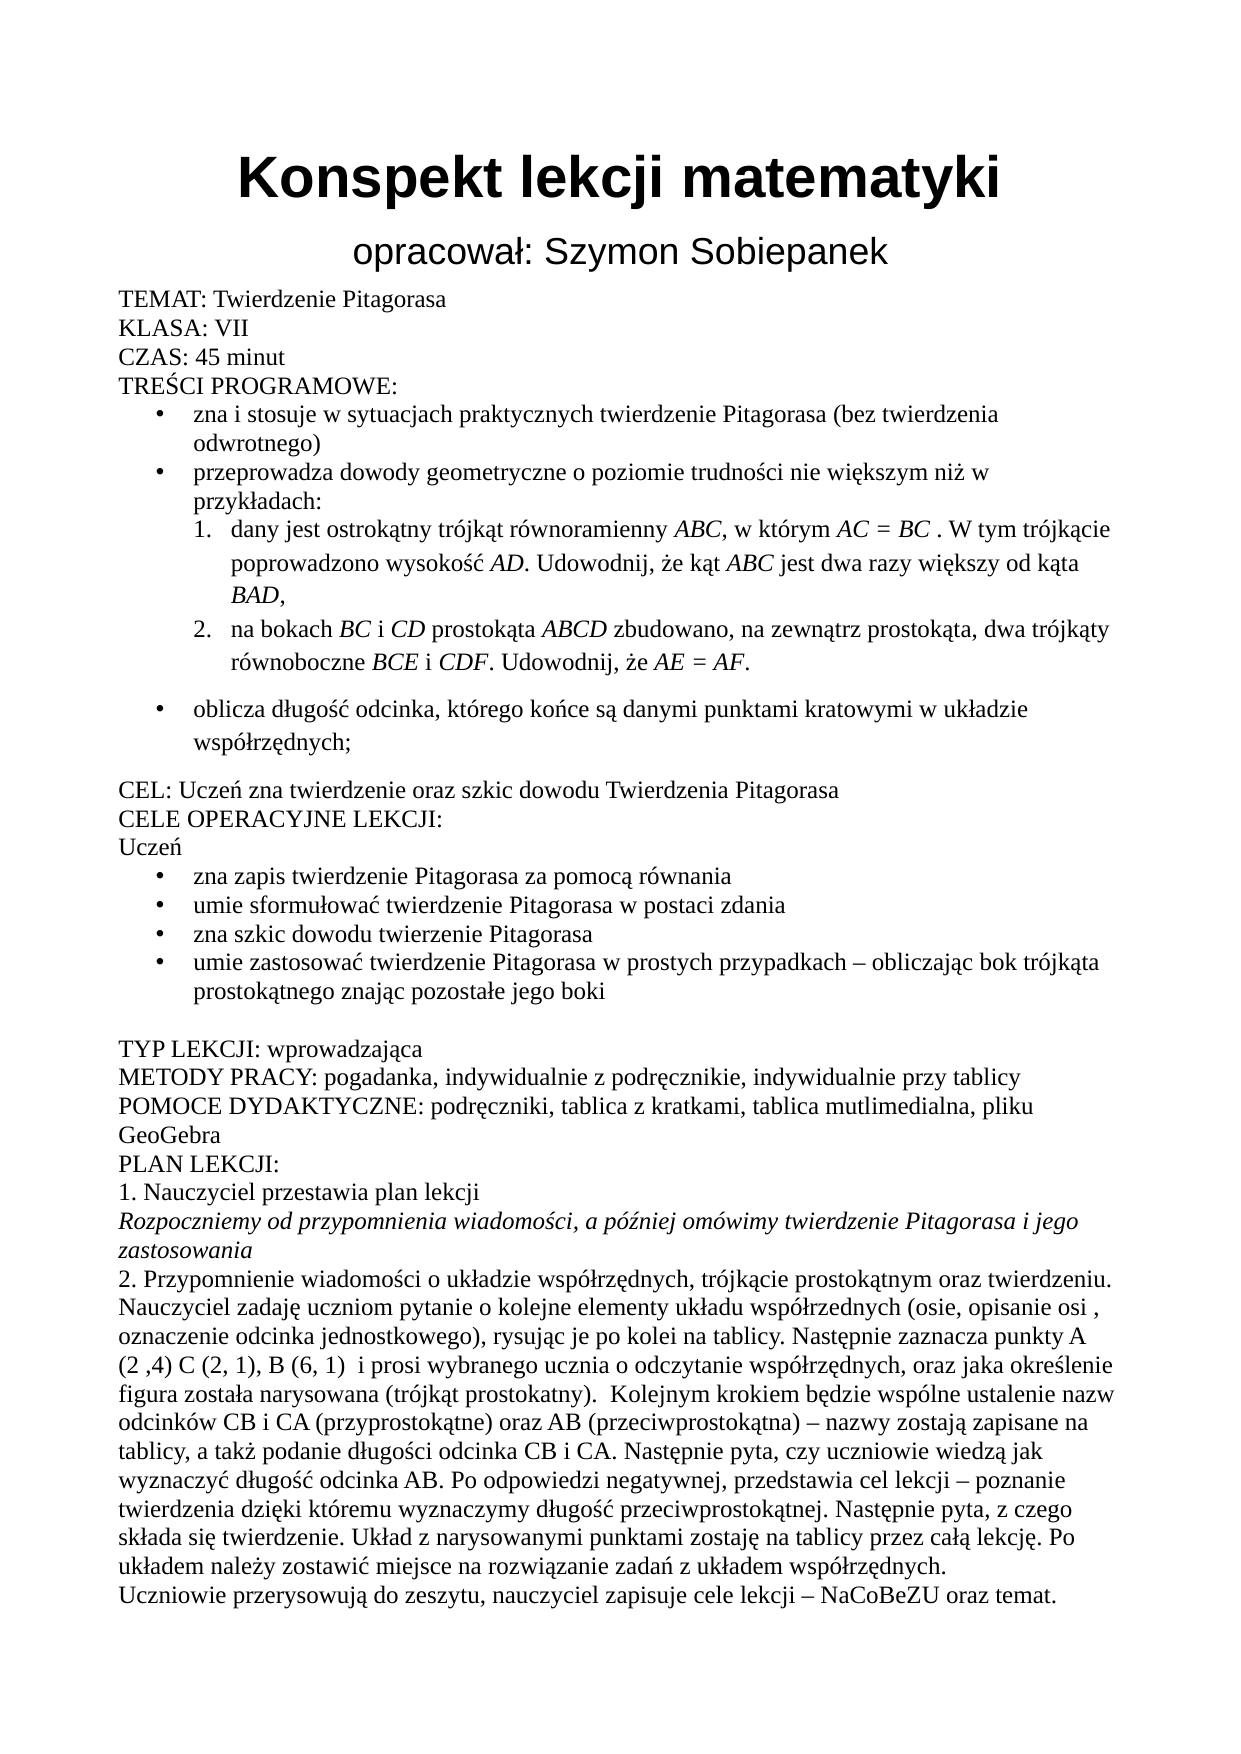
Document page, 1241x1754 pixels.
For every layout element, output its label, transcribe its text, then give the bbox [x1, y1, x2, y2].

text PLAN LEKCJI: [118, 1149, 1122, 1177]
text 1. Nauczyciel przestawia plan lekcji [118, 1177, 1122, 1206]
list zna zapis twierdzenie Pitagorasa za pomocą równania [156, 861, 1122, 890]
list przeprowadza dowody geometryczne o poziomie trudności nie większym niż w przykładach: [156, 457, 1122, 514]
text 2. Przypomnienie wiadomości o układzie współrzędnych, trójkącie prostokątnym oraz twierdzeniu. [118, 1264, 1122, 1292]
text CZAS: 45 minut [118, 342, 1122, 371]
text TEMAT: Twierdzenie Pitagorasa [118, 284, 1122, 313]
text CEL: Uczeń zna twierdzenie oraz szkic dowodu Twierdzenia Pitagorasa [118, 775, 1122, 804]
list zna i stosuje w sytuacjach praktycznych twierdzenie Pitagorasa (bez twierdzenia odwrotnego) [156, 399, 1122, 457]
list zna szkic dowodu twierzenie Pitagorasa [156, 919, 1122, 947]
text TYP LEKCJI: wprowadzająca [118, 1034, 1122, 1062]
title Konspekt lekcji matematyki [118, 143, 1122, 210]
text Uczniowie przerysowują do zeszytu, nauczyciel zapisuje cele lekcji – NaCoBeZU oraz temat. [118, 1580, 1122, 1609]
list dany jest ostrokątny trójkąt równoramienny ABC, w którym AC = BC . W tym trójkącie poprowadzono wysokość AD. Udowodnij, że kąt ABC jest dwa razy większy od kąta BAD, [193, 514, 1122, 609]
text Nauczyciel zadaję uczniom pytanie o kolejne elementy układu współrzednych (osie, opisanie osi , oznaczenie odcinka jednostkowego), rysując je po kolei na tablicy. Następnie zaznacza punkty A (2 ,4) C (2, 1), B (6, 1) i prosi wybranego ucznia o odczytanie współrzędnych, oraz jaka określenie figura została narysowana (trójkąt prostokatny). Kolejnym krokiem będzie wspólne ustalenie nazw odcinków CB i CA (przyprostokątne) oraz AB (przeciwprostokątna) – nazwy zostają zapisane na tablicy, a takż podanie długości odcinka CB i CA. Następnie pyta, czy uczniowie wiedzą jak wyznaczyć długość odcinka AB. Po odpowiedzi negatywnej, przedstawia cel lekcji – poznanie twierdzenia dzięki któremu wyznaczymy długość przeciwprostokątnej. Następnie pyta, z czego składa się twierdzenie. Układ z narysowanymi punktami zostaję na tablicy przez całą lekcję. Po układem należy zostawić miejsce na rozwiązanie zadań z układem współrzędnych. [118, 1292, 1122, 1580]
subtitle opracował: Szymon Sobiepanek [118, 229, 1122, 272]
list oblicza długość odcinka, którego końce są danymi punktami kratowymi w układzie współrzędnych; [156, 694, 1122, 756]
text Uczeń [118, 832, 1122, 861]
text POMOCE DYDAKTYCZNE: podręczniki, tablica z kratkami, tablica mutlimedialna, pliku GeoGebra [118, 1091, 1122, 1149]
text TREŚCI PROGRAMOWE: [118, 371, 1122, 399]
text CELE OPERACYJNE LEKCJI: [118, 804, 1122, 832]
list na bokach BC i CD prostokąta ABCD zbudowano, na zewnątrz prostokąta, dwa trójkąty równoboczne BCE i CDF. Udowodnij, że AE = AF. [193, 614, 1122, 675]
text Rozpoczniemy od przypomnienia wiadomości, a później omówimy twierdzenie Pitagorasa i jego zastosowania [118, 1206, 1122, 1264]
list umie sformułować twierdzenie Pitagorasa w postaci zdania [156, 890, 1122, 919]
list umie zastosować twierdzenie Pitagorasa w prostych przypadkach – obliczając bok trójkąta prostokątnego znając pozostałe jego boki [156, 947, 1122, 1005]
text METODY PRACY: pogadanka, indywidualnie z podręcznikie, indywidualnie przy tablicy [118, 1062, 1122, 1091]
text KLASA: VII [118, 313, 1122, 342]
